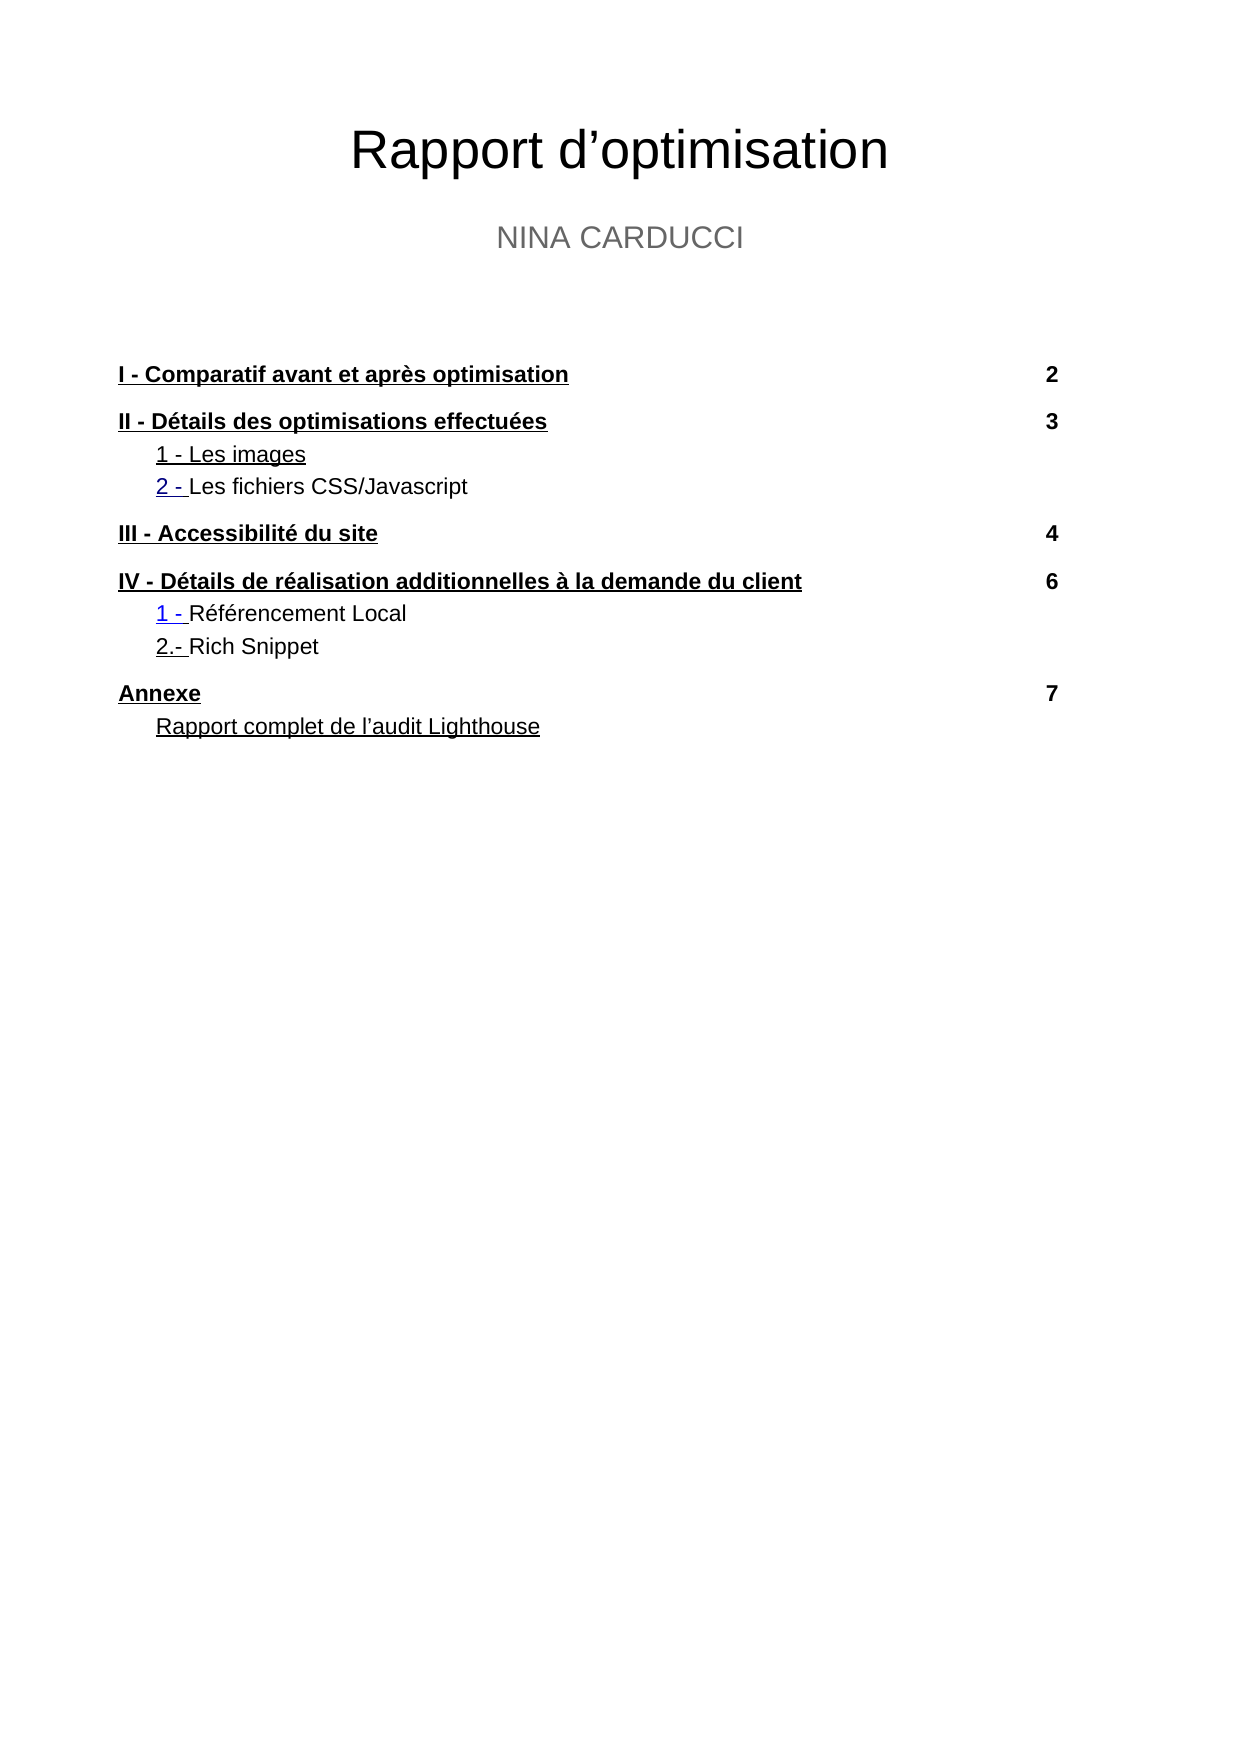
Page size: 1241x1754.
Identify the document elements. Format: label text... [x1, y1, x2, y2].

text Rapport d’optimisation [118, 118, 1122, 180]
text Rapport complet de l’audit Lighthouse [156, 713, 1122, 739]
text II - Détails des optimisations effectuées 3 [118, 408, 1122, 434]
text Annexe 7 [118, 680, 1122, 706]
text IV - Détails de réalisation additionnelles à la demande du client 6 [118, 568, 1122, 594]
text 1 - Référencement Local [156, 600, 1122, 627]
text 2.- Rich Snippet [156, 633, 1122, 659]
text NINA CARDUCCI [118, 219, 1122, 255]
text I - Comparatif avant et après optimisation 2 [118, 361, 1122, 387]
text III - Accessibilité du site 4 [118, 520, 1122, 547]
text 1 - Les images [156, 441, 1122, 467]
text 2 - Les fichiers CSS/Javascript [156, 473, 1122, 499]
